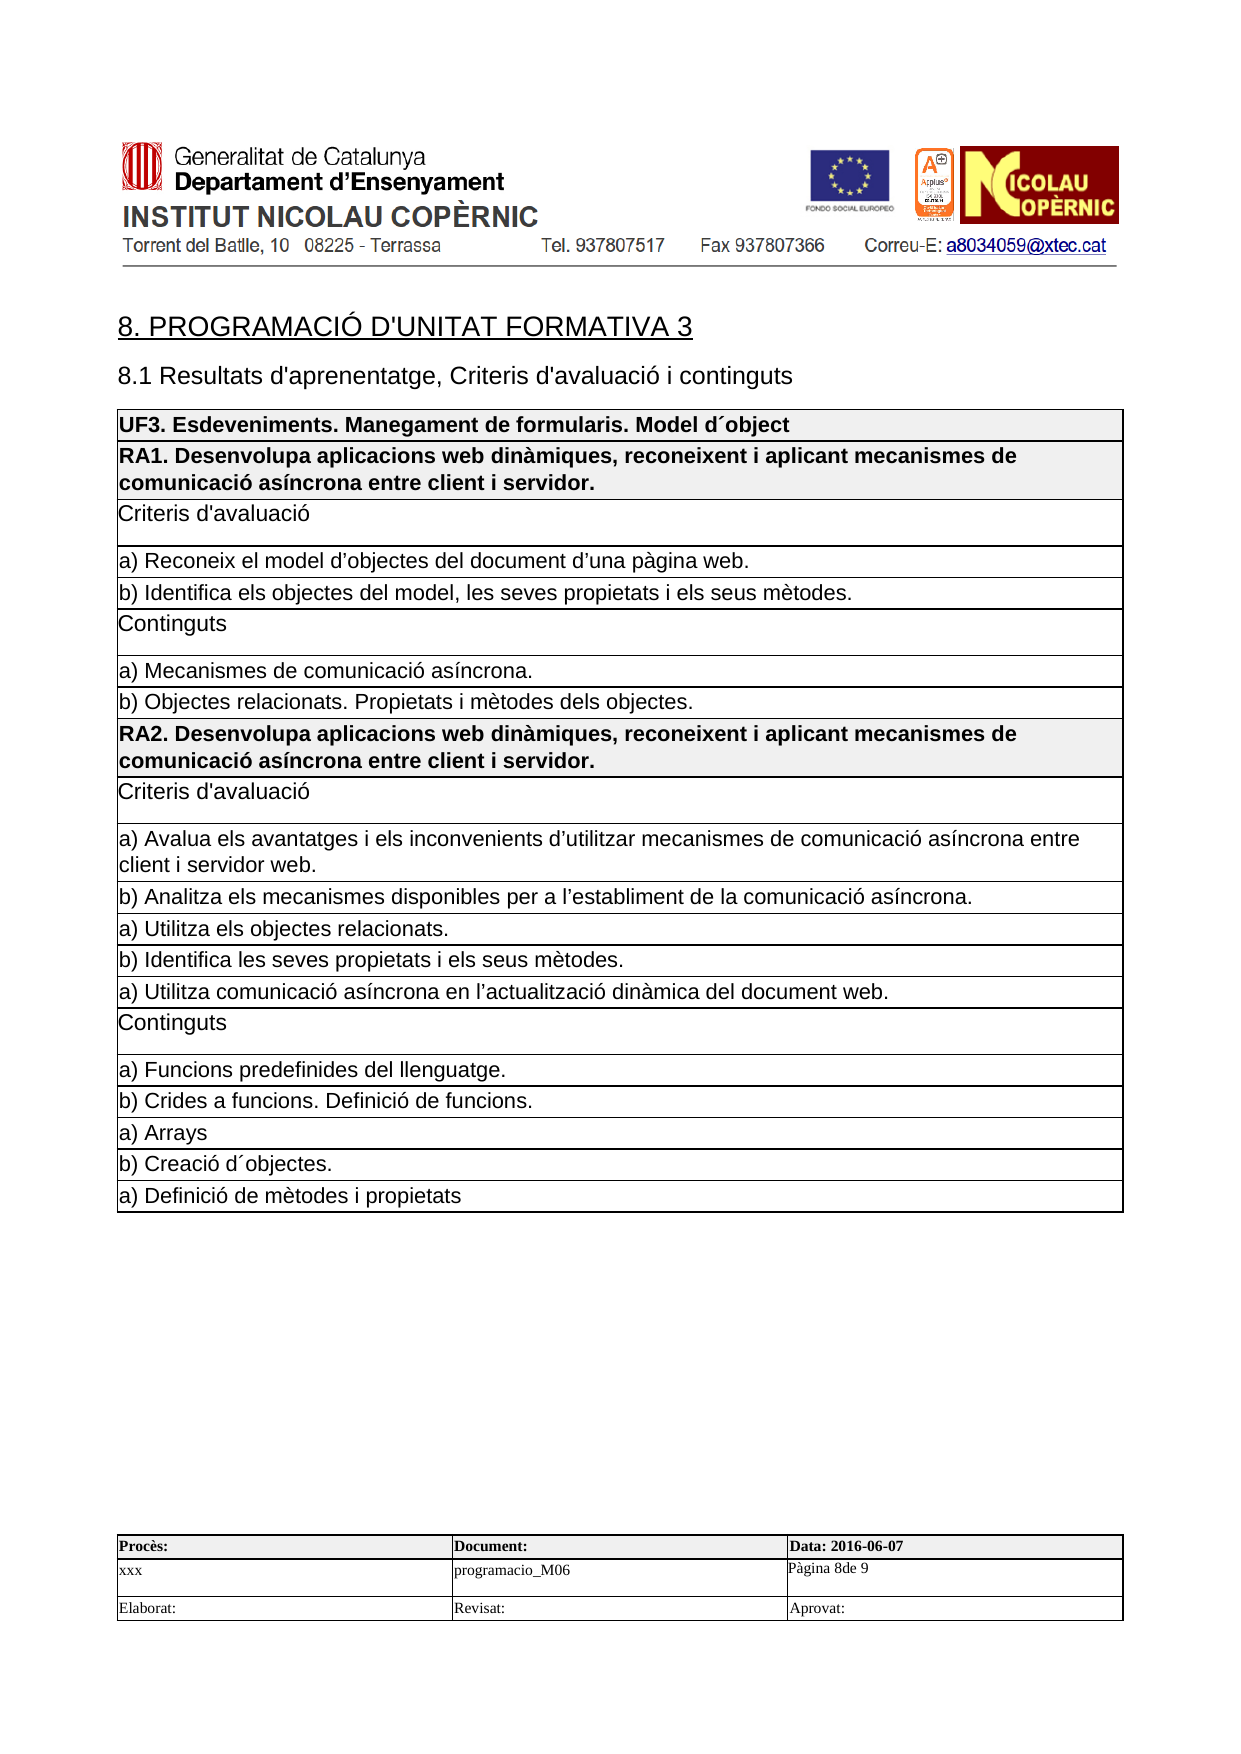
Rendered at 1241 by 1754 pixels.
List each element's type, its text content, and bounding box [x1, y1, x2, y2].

text 8. PROGRAMACIÓ D'UNITAT FORMATIVA 3 [117, 310, 1123, 342]
table_cell Continguts [118, 1009, 1122, 1053]
text 8.1 Resultats d'aprenentatge, Criteris d'avaluació i continguts [117, 361, 1123, 390]
table_cell b) Identifica les seves propietats i els seus mètodes. [118, 946, 1122, 976]
table_cell Continguts [118, 610, 1122, 654]
table_cell a) Funcions predefinides del llenguatge. [118, 1055, 1122, 1085]
table_cell a) Utilitza els objectes relacionats. [118, 914, 1122, 944]
table_cell a) Definició de mètodes i propietats [118, 1181, 1122, 1211]
table_cell b) Identifica els objectes del model, les seves propietats i els seus mètodes. [118, 578, 1122, 608]
table_header UF3. Esdeveniments. Manegament de formularis. Model d´object [118, 410, 1122, 440]
table_cell a) Arrays [118, 1118, 1122, 1148]
table_cell RA2. Desenvolupa aplicacions web dinàmiques, reconeixent i aplicant mecanismes de comunicació asíncrona entre client i servidor. [118, 719, 1122, 776]
table_cell b) Analitza els mecanismes disponibles per a l’establiment de la comunicació asíncrona. [118, 882, 1122, 912]
table_cell b) Objectes relacionats. Propietats i mètodes dels objectes. [118, 688, 1122, 718]
table_cell b) Crides a funcions. Definició de funcions. [118, 1087, 1122, 1117]
table_cell Criteris d'avaluació [118, 778, 1122, 822]
table_cell a) Reconeix el model d’objectes del document d’una pàgina web. [118, 547, 1122, 577]
table_cell a) Avalua els avantatges i els inconvenients d’utilitzar mecanismes de comunicació asíncrona entre client i servidor web. [118, 824, 1122, 881]
table_cell Criteris d'avaluació [118, 500, 1122, 545]
table_cell a) Mecanismes de comunicació asíncrona. [118, 656, 1122, 686]
table_cell RA1. Desenvolupa aplicacions web dinàmiques, reconeixent i aplicant mecanismes de comunicació asíncrona entre client i servidor. [118, 442, 1122, 499]
table_cell a) Utilitza comunicació asíncrona en l’actualització dinàmica del document web. [118, 977, 1122, 1007]
table_cell b) Creació d´objectes. [118, 1150, 1122, 1180]
